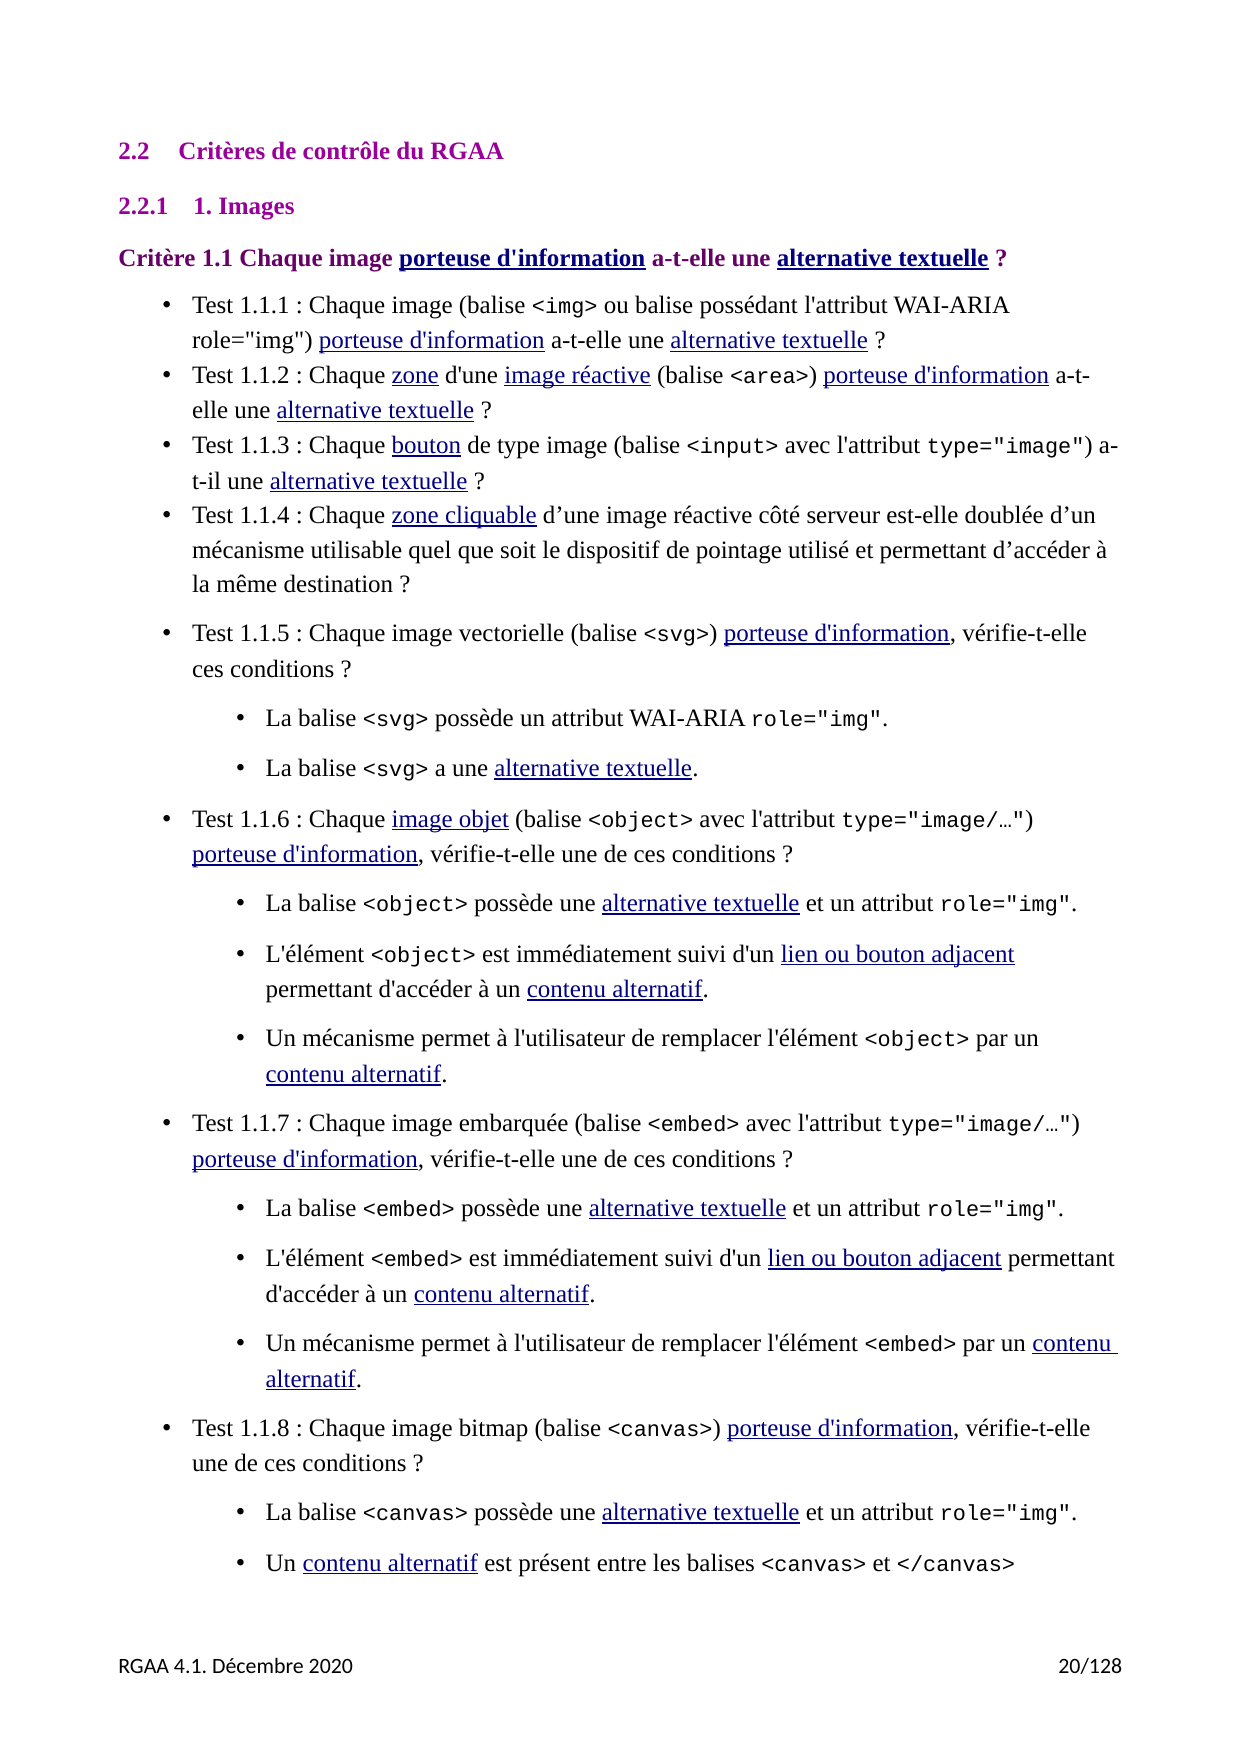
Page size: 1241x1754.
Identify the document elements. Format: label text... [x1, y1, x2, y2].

list Test 1.1.6 : Chaque image objet (balise <object> avec l'attribut type="image/…") porteuse d'information, vérifie-t-elle une de ces conditions ? [162, 804, 1122, 868]
list La balise <object> possède une alternative textuelle et un attribut role="img". [236, 888, 1122, 918]
subtitle Critère 1.1 Chaque image porteuse d'information a-t-elle une alternative textuelle ? [118, 243, 1122, 272]
list Test 1.1.2 : Chaque zone d'une image réactive (balise <area>) porteuse d'information a-t-elle une alternative textuelle ? [162, 360, 1122, 424]
list La balise <embed> possède une alternative textuelle et un attribut role="img". [236, 1193, 1122, 1223]
list Un mécanisme permet à l'utilisateur de remplacer l'élément <embed> par un contenu alternatif. [236, 1328, 1122, 1392]
list Un contenu alternatif est présent entre les balises <canvas> et </canvas> [236, 1548, 1122, 1578]
subtitle 1. Images [118, 191, 1122, 220]
list Test 1.1.7 : Chaque image embarquée (balise <embed> avec l'attribut type="image/…") porteuse d'information, vérifie-t-elle une de ces conditions ? [162, 1108, 1122, 1173]
list Test 1.1.1 : Chaque image (balise <img> ou balise possédant l'attribut WAI-ARIA role="img") porteuse d'information a-t-elle une alternative textuelle ? [162, 290, 1122, 354]
list Un mécanisme permet à l'utilisateur de remplacer l'élément <object> par un contenu alternatif. [236, 1023, 1122, 1088]
subtitle Critères de contrôle du RGAA [118, 136, 1122, 164]
list La balise <svg> possède un attribut WAI-ARIA role="img". [236, 703, 1122, 733]
list L'élément <object> est immédiatement suivi d'un lien ou bouton adjacent permettant d'accéder à un contenu alternatif. [236, 939, 1122, 1003]
list La balise <canvas> possède une alternative textuelle et un attribut role="img". [236, 1497, 1122, 1527]
list Test 1.1.3 : Chaque bouton de type image (balise <input> avec l'attribut type="image") a-t-il une alternative textuelle ? [162, 430, 1122, 494]
list L'élément <embed> est immédiatement suivi d'un lien ou bouton adjacent permettant d'accéder à un contenu alternatif. [236, 1243, 1122, 1308]
list Test 1.1.8 : Chaque image bitmap (balise <canvas>) porteuse d'information, vérifie-t-elle une de ces conditions ? [162, 1413, 1122, 1477]
list La balise <svg> a une alternative textuelle. [236, 753, 1122, 783]
list Test 1.1.5 : Chaque image vectorielle (balise <svg>) porteuse d'information, vérifie-t-elle ces conditions ? [162, 618, 1122, 683]
list Test 1.1.4 : Chaque zone cliquable d’une image réactive côté serveur est-elle doublée d’un mécanisme utilisable quel que soit le dispositif de pointage utilisé et permettant d’accéder à la même destination ? [162, 500, 1122, 598]
